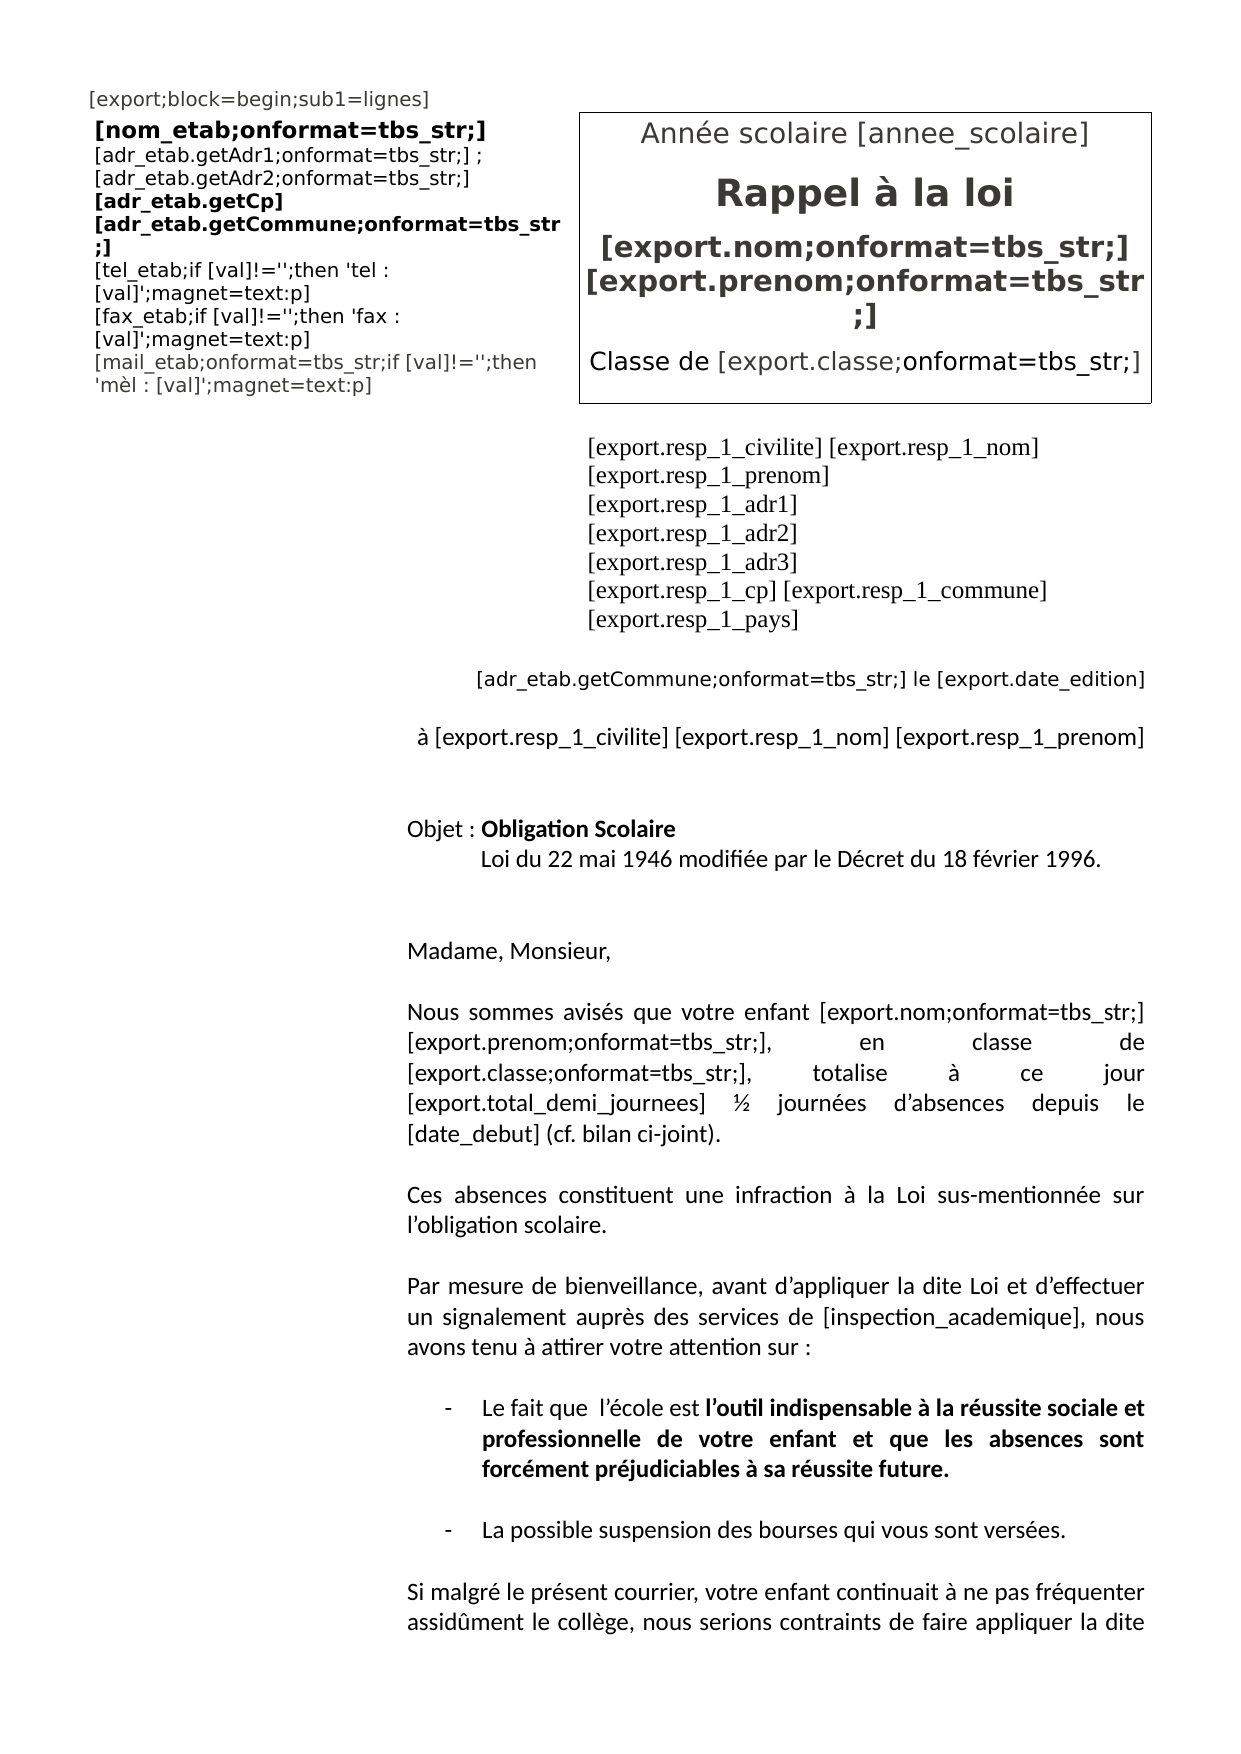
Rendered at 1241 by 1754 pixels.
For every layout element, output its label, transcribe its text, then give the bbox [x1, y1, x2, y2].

table_header Année scolaire [annee_scolaire] Rappel à la loi [export.nom;onformat=tbs_str;] [export.prenom;onformat=tbs_str;] Classe de [export.classe;onformat=tbs_str;] [580, 113, 1151, 403]
table_header [89, 662, 401, 1642]
table_header [nom_etab;onformat=tbs_str;] [adr_etab.getAdr1;onformat=tbs_str;] ; [adr_etab.getAdr2;onformat=tbs_str;] [adr_etab.getCp] [adr_etab.getCommune;onformat=tbs_str;] [tel_etab;if [val]!='';then 'tel : [val]';magnet=text:p] [fax_etab;if [val]!='';then 'fax : [val]';magnet=text:p] [mail_etab;onformat=tbs_str;if [val]!='';then 'mèl : [val]';magnet=text:p] [89, 112, 569, 403]
text [export;block=begin;sub1=lignes] [88, 88, 1152, 112]
table_header [export.resp_1_civilite] [export.resp_1_nom] [export.resp_1_prenom] [export.resp_1_adr1] [export.resp_1_adr2] [export.resp_1_adr3] [export.resp_1_cp] [export.resp_1_commune] [export.resp_1_pays] [581, 426, 1094, 639]
table_header [569, 112, 579, 403]
table_header [89, 426, 581, 639]
table_header [adr_etab.getCommune;onformat=tbs_str;] le [export.date_edition] à [export.resp_1_civilite] [export.resp_1_nom] [export.resp_1_prenom] Objet : Obligation Scolaire Loi du 22 mai 1946 modifiée par le Décret du 18 février 1996. Madame, Monsieur, Nous sommes avisés que votre enfant [export.nom;onformat=tbs_str;] [export.prenom;onformat=tbs_str;], en classe de [export.classe;onformat=tbs_str;], totalise à ce jour [export.total_demi_journees] ½ journées d’absences depuis le [date_debut] (cf. bilan ci-joint). Ces absences constituent une infraction à la Loi sus-mentionnée sur l’obligation scolaire. Par mesure de bienveillance, avant d’appliquer la dite Loi et d’effectuer un signalement auprès des services de [inspection_academique], nous avons tenu à attirer votre attention sur : Le fait que l’école est l’outil indispensable à la réussite sociale et professionnelle de votre enfant et que les absences sont forcément préjudiciables à sa réussite future. La possible suspension des bourses qui vous sont versées. Si malgré le présent courrier, votre enfant continuait à ne pas fréquenter assidûment le collège, nous serions contraints de faire appliquer la dite [401, 662, 1151, 1642]
